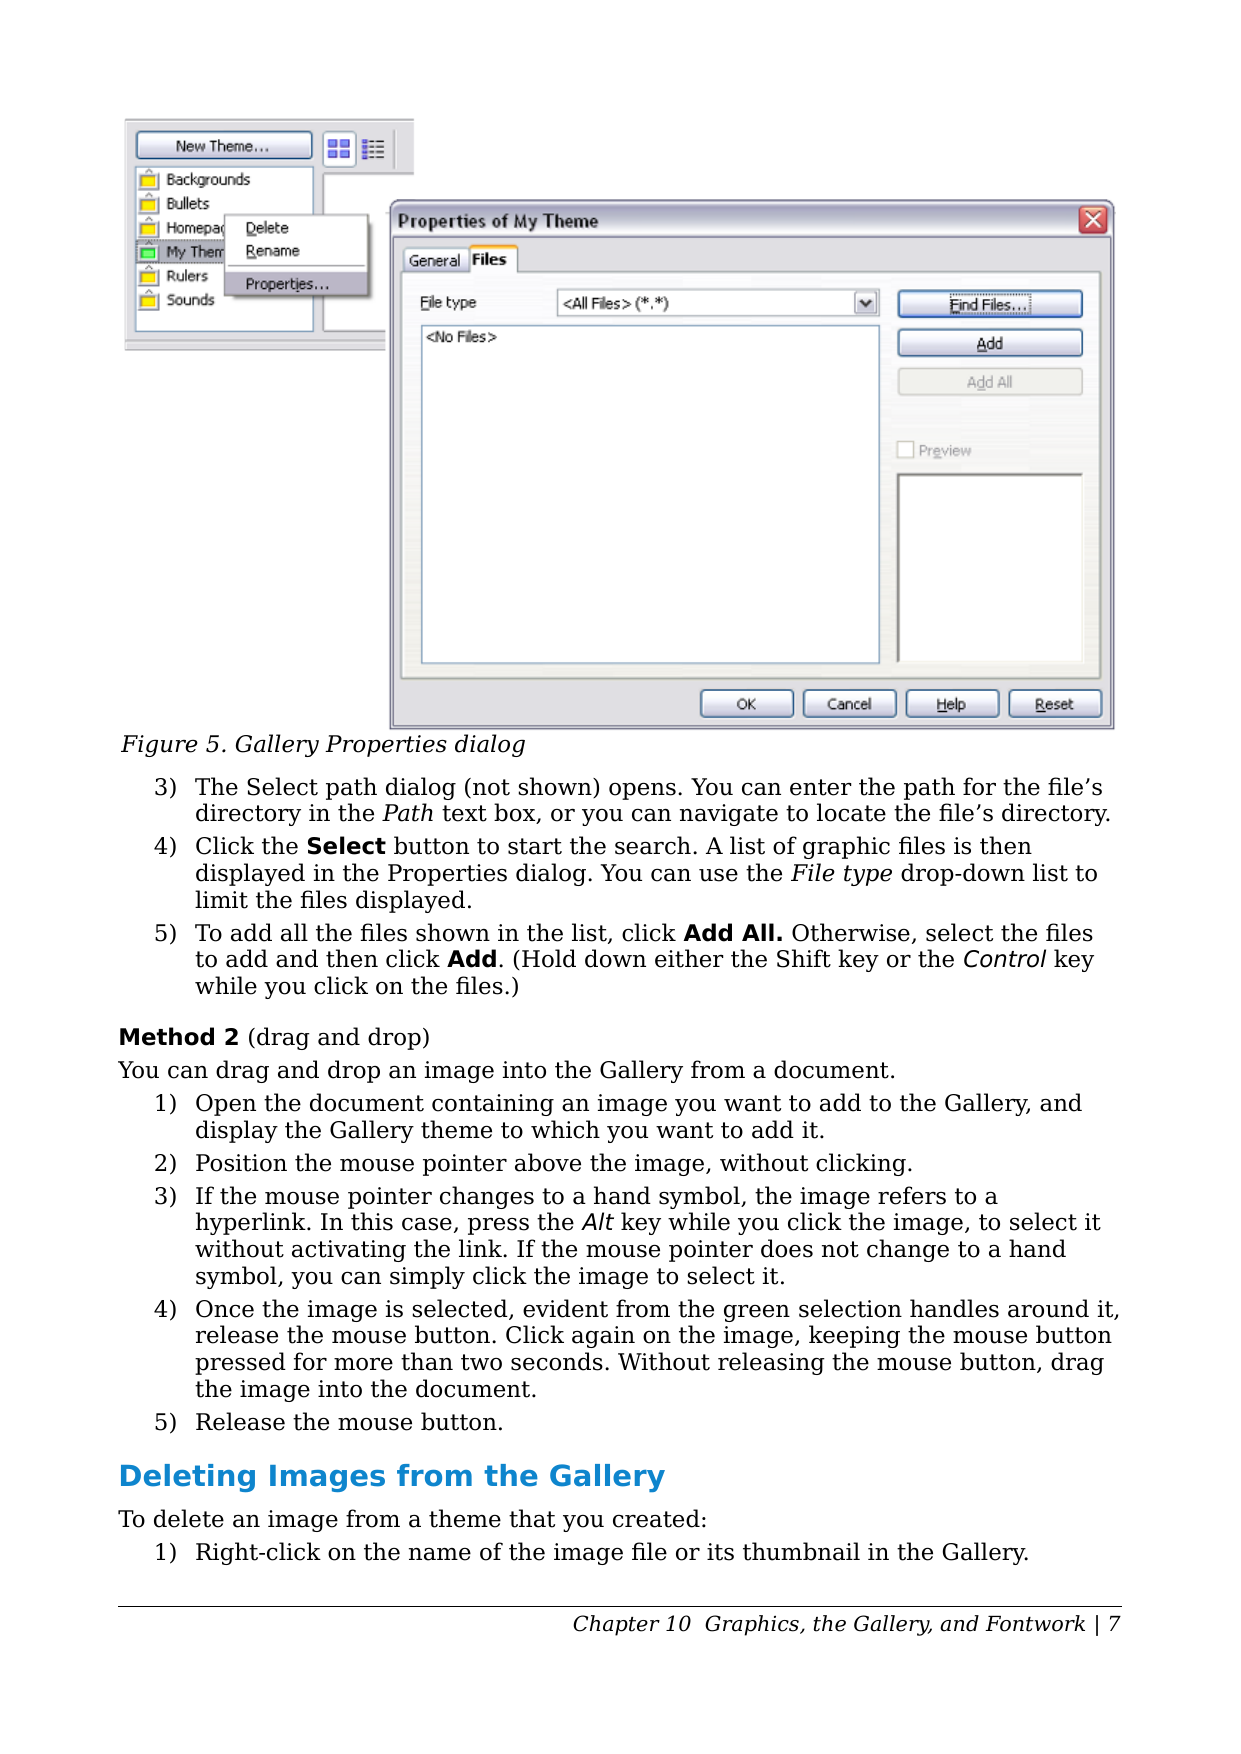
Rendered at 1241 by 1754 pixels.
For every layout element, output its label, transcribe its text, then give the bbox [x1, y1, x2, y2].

list Release the mouse button. [177, 1409, 1122, 1435]
list If the mouse pointer changes to a hand symbol, the image refers to a hyperlink. In this case, press the Alt key while you click the image, to select it without activating the link. If the mouse pointer does not change to a hand symbol, you can simply click the image to select it. [177, 1183, 1122, 1289]
list Open the document containing an image you want to add to the Gallery, and display the Gallery theme to which you want to add it. [177, 1090, 1122, 1144]
list The Select path dialog (not shown) opens. You can enter the path for the file’s directory in the Path text box, or you can navigate to locate the file’s directory. [177, 774, 1122, 827]
text Figure 5. Gallery Properties dialog [121, 118, 1119, 758]
list Right-click on the name of the image file or its thumbnail in the Gallery. [177, 1539, 1122, 1566]
picture [124, 118, 1116, 731]
list Once the image is selected, evident from the green selection handles around it, release the mouse button. Click again on the image, keeping the mouse button pressed for more than two seconds. Without releasing the mouse button, drag the image into the document. [177, 1296, 1122, 1402]
list You can drag and drop an image into the Gallery from a document. [118, 1057, 1122, 1084]
list To add all the files shown in the list, click Add All. Otherwise, select the files to add and then click Add. (Hold down either the Shift key or the Control key while you click on the files.) [177, 920, 1122, 1000]
list Click the Select button to start the search. A list of graphic files is then displayed in the Properties dialog. You can use the File type drop-down list to limit the files displayed. [177, 833, 1122, 913]
subtitle Deleting Images from the Gallery [118, 1459, 1122, 1493]
list Position the mouse pointer above the image, without clicking. [177, 1150, 1122, 1177]
list To delete an image from a theme that you created: [118, 1506, 1122, 1533]
list Method 2 (drag and drop) [118, 1024, 1122, 1051]
